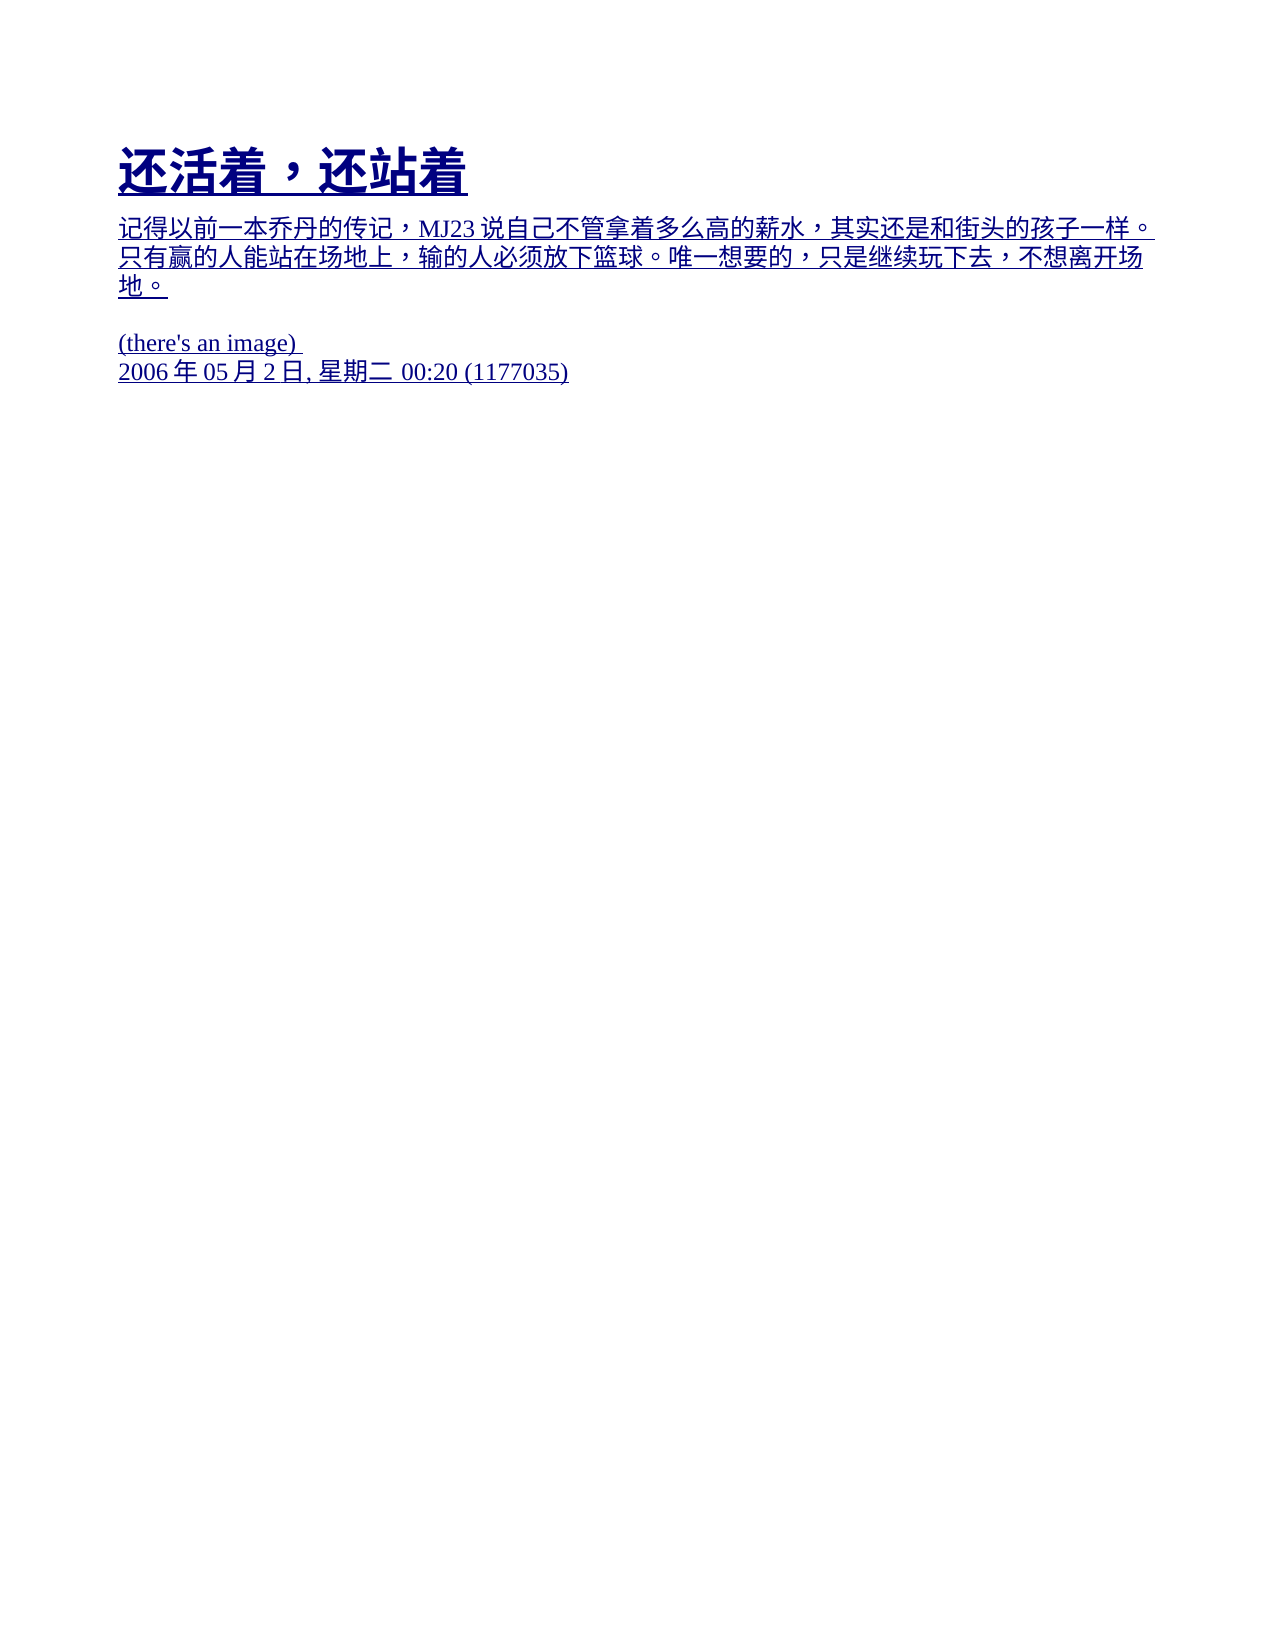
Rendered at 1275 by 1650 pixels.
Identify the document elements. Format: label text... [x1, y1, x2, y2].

text 记得以前一本乔丹的传记，MJ23说自己不管拿着多么高的薪水，其实还是和街头的孩子一样。只有赢的人能站在场地上，输的人必须放下篮球。唯一想要的，只是继续玩下去，不想离开场地。 (there's an image) [118, 214, 1157, 357]
subtitle 还活着，还站着 [118, 143, 1157, 201]
text 2006年05月2日, 星期二 00:20 (1177035) [118, 357, 1157, 386]
